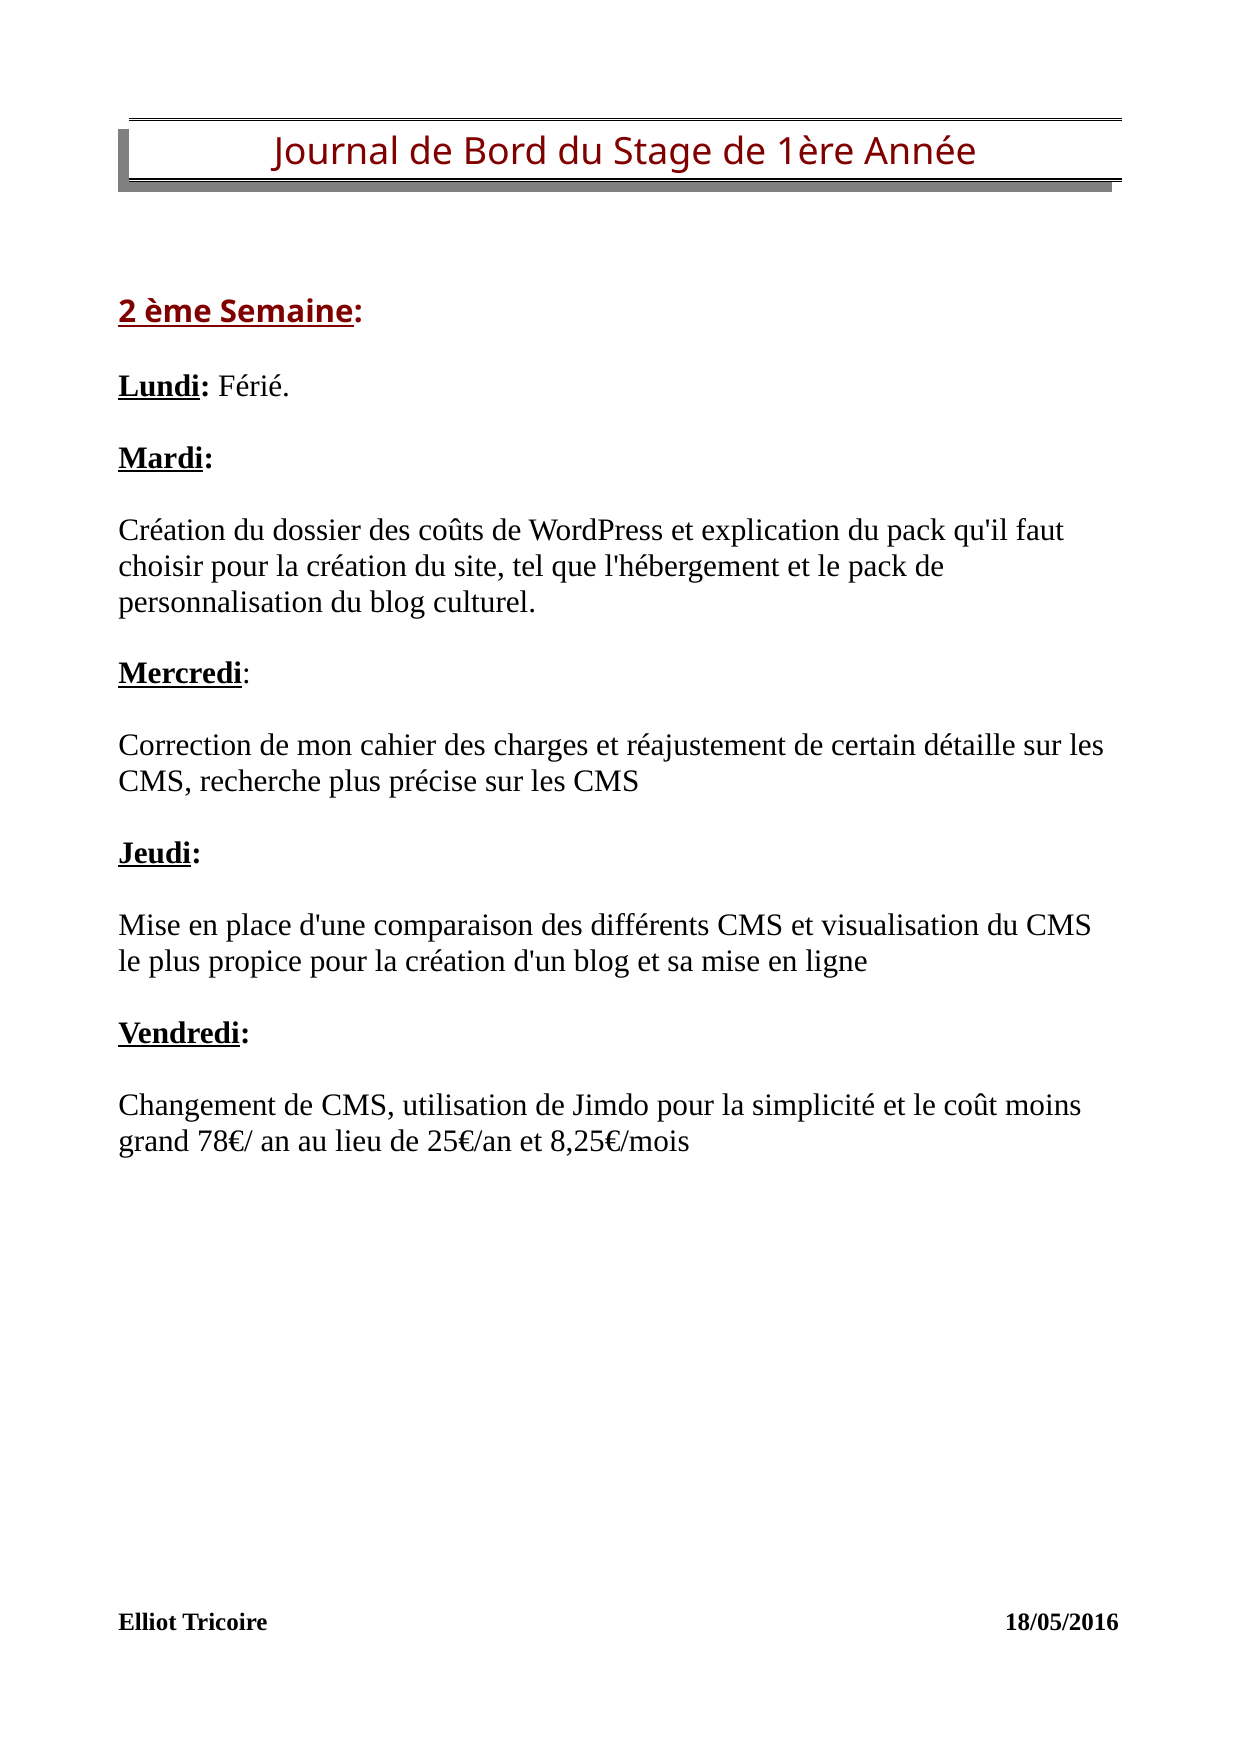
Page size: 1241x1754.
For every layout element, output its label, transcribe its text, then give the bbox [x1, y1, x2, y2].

text Changement de CMS, utilisation de Jimdo pour la simplicité et le coût moins grand 78€/ an au lieu de 25€/an et 8,25€/mois [118, 1086, 1122, 1158]
text Création du dossier des coûts de WordPress et explication du pack qu'il faut choisir pour la création du site, tel que l'hébergement et le pack de personnalisation du blog culturel. [118, 511, 1122, 619]
text Lundi: Férié. [118, 367, 1122, 403]
text 2 ème Semaine: [118, 289, 1122, 331]
text Vendredi: [118, 1014, 1122, 1050]
text Jeudi: [118, 834, 1122, 870]
text Mardi: [118, 439, 1122, 475]
text Correction de mon cahier des charges et réajustement de certain détaille sur les CMS, recherche plus précise sur les CMS [118, 727, 1122, 798]
text Mise en place d'une comparaison des différents CMS et visualisation du CMS le plus propice pour la création d'un blog et sa mise en ligne [118, 906, 1122, 978]
text Mercredi: [118, 655, 1122, 691]
